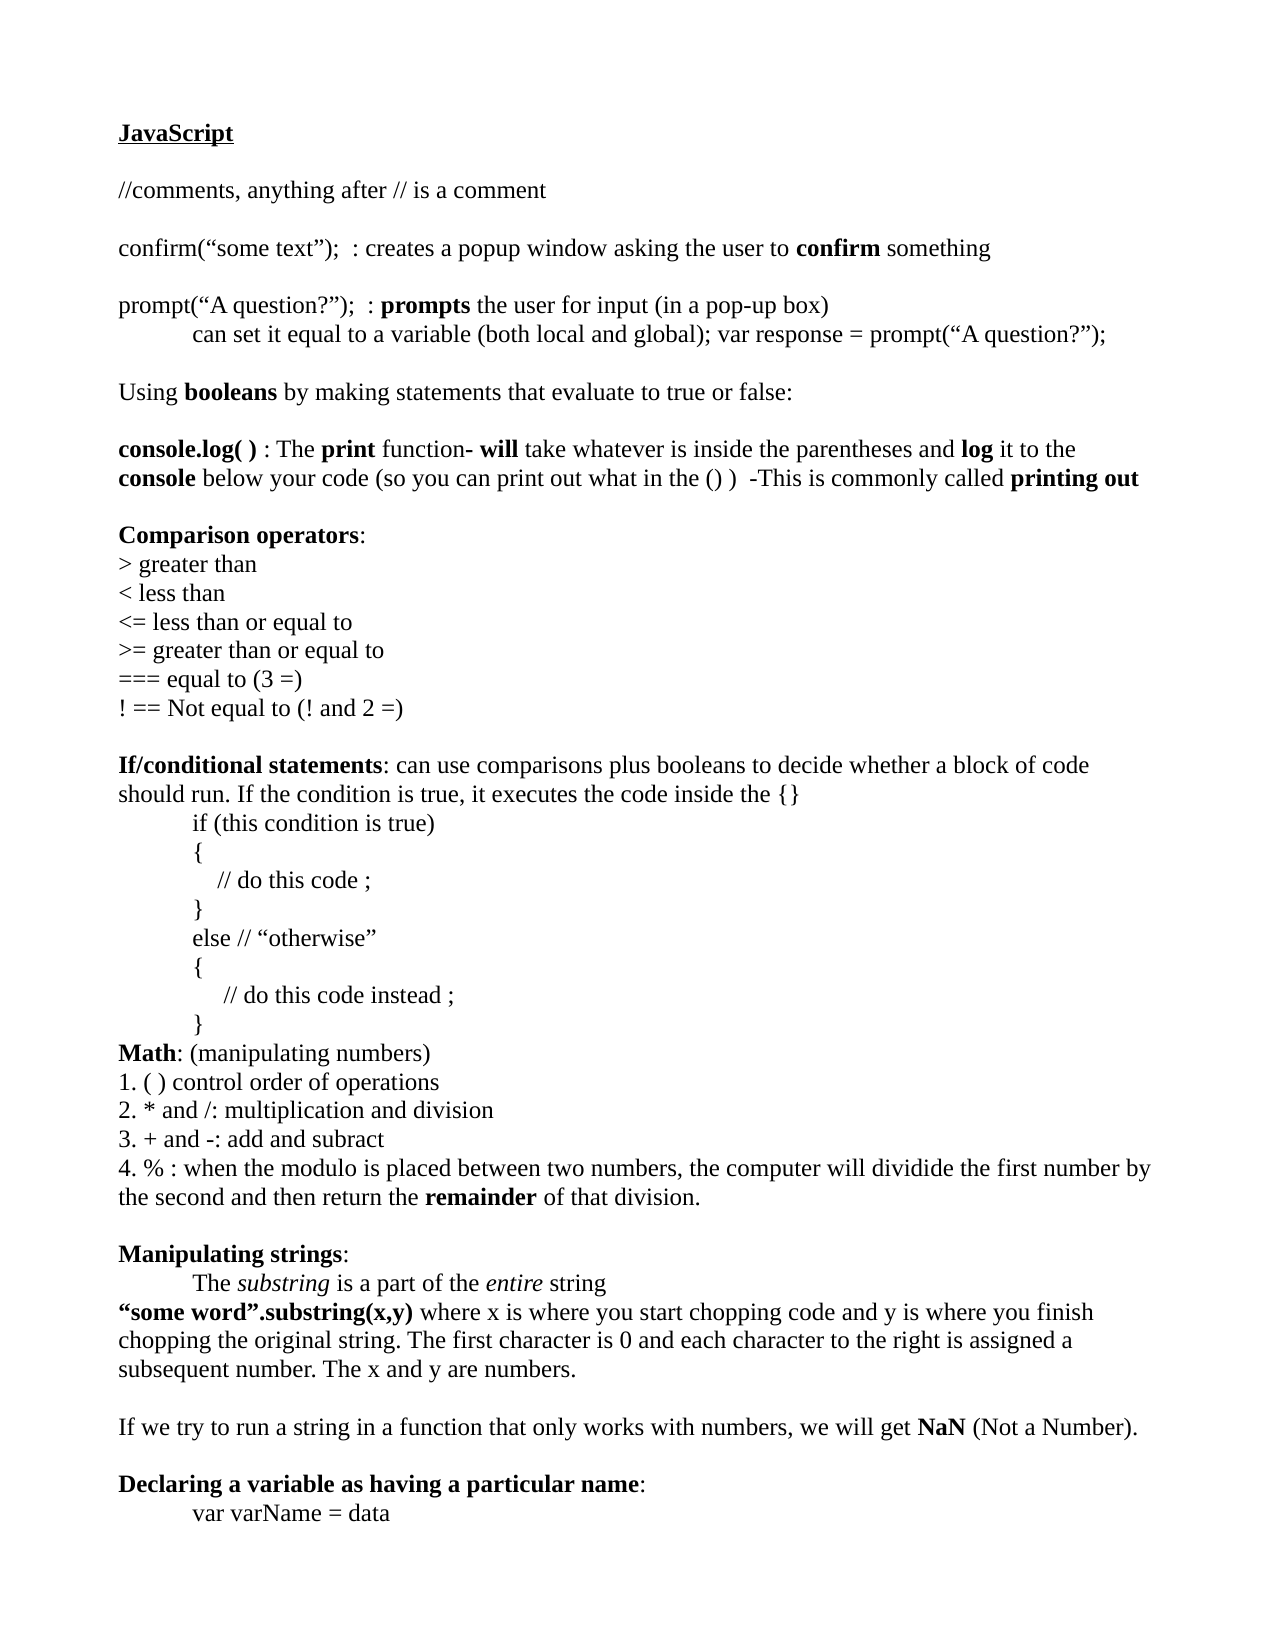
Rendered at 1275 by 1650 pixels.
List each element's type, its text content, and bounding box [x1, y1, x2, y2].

text // do this code instead ; [118, 981, 1157, 1009]
text 4. % : when the modulo is placed between two numbers, the computer will dividide the first number by the second and then return the remainder of that division. [118, 1153, 1157, 1211]
text If/conditional statements: can use comparisons plus booleans to decide whether a block of code should run. If the condition is true, it executes the code inside the {} if (this condition is true) { // do this code ; } [118, 751, 1157, 923]
text //comments, anything after // is a comment [118, 176, 1157, 204]
text Manipulating strings: [118, 1239, 1157, 1268]
text Using booleans by making statements that evaluate to true or false: [118, 377, 1157, 406]
text <= less than or equal to [118, 607, 1157, 636]
text >= greater than or equal to [118, 636, 1157, 664]
text 2. * and /: multiplication and division [118, 1096, 1157, 1124]
text can set it equal to a variable (both local and global); var response = prompt(“A question?”); [118, 319, 1157, 348]
text Math: (manipulating numbers) [118, 1038, 1157, 1067]
text JavaScript [118, 118, 1157, 147]
text ! == Not equal to (! and 2 =) [118, 693, 1157, 722]
text console.log( ) : The print function- will take whatever is inside the parentheses and log it to the console below your code (so you can print out what in the () ) -This is commonly called printing out [118, 434, 1157, 492]
text If we try to run a string in a function that only works with numbers, we will get NaN (Not a Number). [118, 1412, 1157, 1441]
text confirm(“some text”); : creates a popup window asking the user to confirm something [118, 233, 1157, 262]
text var varName = data [118, 1498, 1157, 1527]
text } [118, 1009, 1157, 1038]
text prompt(“A question?”); : prompts the user for input (in a pop-up box) [118, 291, 1157, 319]
text 1. ( ) control order of operations [118, 1067, 1157, 1096]
text < less than [118, 578, 1157, 607]
text else // “otherwise” { [118, 923, 1157, 981]
text The substring is a part of the entire string [118, 1268, 1157, 1297]
text Declaring a variable as having a particular name: [118, 1469, 1157, 1498]
text > greater than [118, 549, 1157, 578]
text === equal to (3 =) [118, 664, 1157, 693]
text Comparison operators: [118, 521, 1157, 549]
text 3. + and -: add and subract [118, 1124, 1157, 1153]
text “some word”.substring(x,y) where x is where you start chopping code and y is where you finish chopping the original string. The first character is 0 and each character to the right is assigned a subsequent number. The x and y are numbers. [118, 1297, 1157, 1383]
